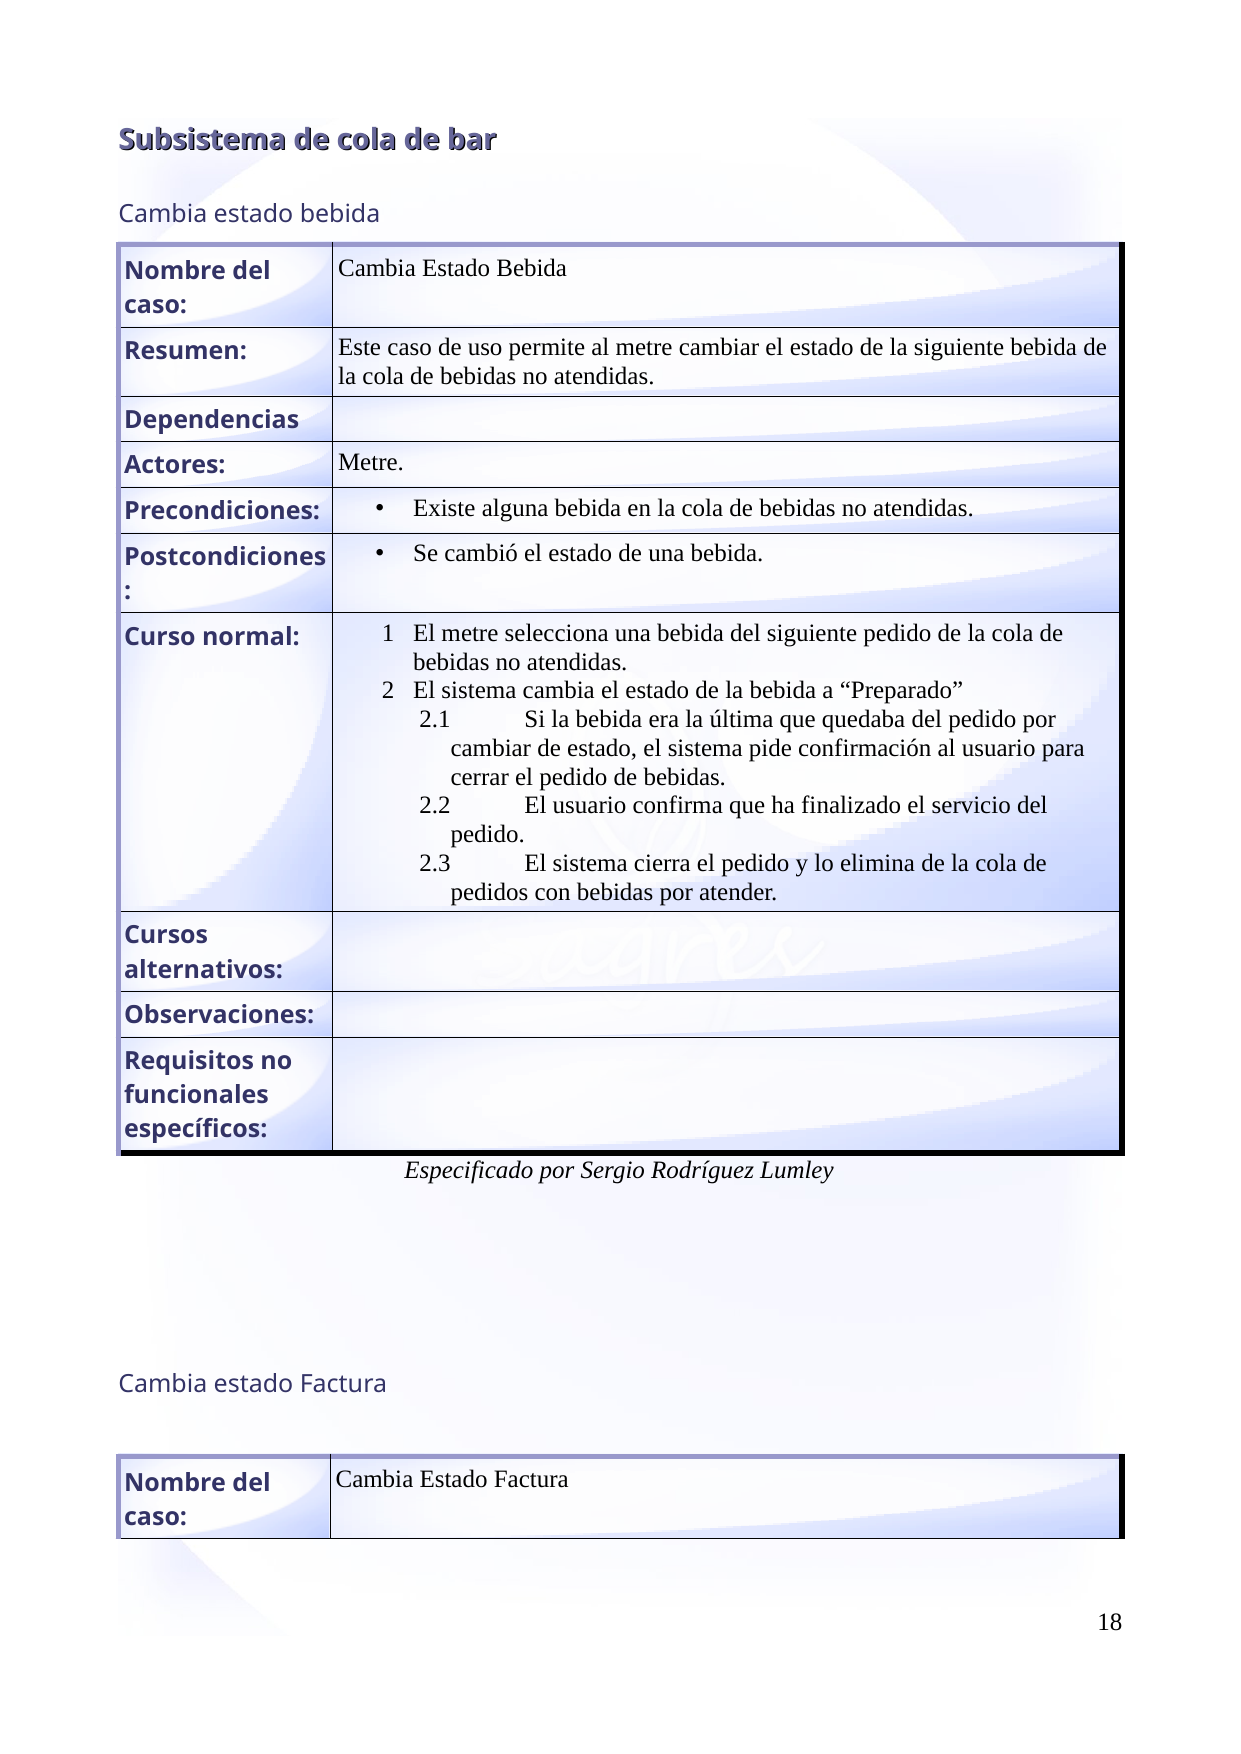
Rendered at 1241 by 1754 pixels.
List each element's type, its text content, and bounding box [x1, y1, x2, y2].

text Especificado por Sergio Rodríguez Lumley [118, 1156, 1122, 1184]
table_cell Postcondiciones: [121, 534, 332, 612]
table_header Cambia Estado Factura [331, 1459, 1119, 1538]
picture [118, 158, 1122, 195]
table_cell Precondiciones: [121, 488, 332, 533]
table_cell Se cambió el estado de una bebida. [333, 534, 1119, 612]
table_header Nombre del caso: [121, 1459, 330, 1538]
subtitle Subsistema de cola de bar [118, 118, 1122, 158]
picture [118, 1539, 1122, 1636]
picture [118, 1400, 1122, 1454]
table_cell [333, 992, 1119, 1037]
table_cell [333, 397, 1119, 441]
table_cell Cursos alternativos: [121, 912, 332, 991]
table_cell [333, 912, 1119, 991]
table_cell Requisitos no funcionales específicos: [121, 1038, 332, 1150]
subtitle Cambia estado Factura [118, 1366, 1122, 1400]
table_header Cambia Estado Bebida [333, 247, 1119, 327]
table_cell Existe alguna bebida en la cola de bebidas no atendidas. [333, 488, 1119, 533]
table_header Nombre del caso: [121, 247, 332, 327]
table_cell El metre selecciona una bebida del siguiente pedido de la cola de bebidas no atendidas. El sistema cambia el estado de la bebida a “Preparado” Si la bebida era la última que quedaba del pedido por cambiar de estado, el sistema pide confirmación al usuario para cerrar el pedido de bebidas. El usuario confirma que ha finalizado el servicio del pedido. El sistema cierra el pedido y lo elimina de la cola de pedidos con bebidas por atender. [333, 613, 1119, 911]
table_cell Este caso de uso permite al metre cambiar el estado de la siguiente bebida de la cola de bebidas no atendidas. [333, 328, 1119, 396]
table_cell [333, 1038, 1119, 1150]
table_cell Metre. [333, 442, 1119, 487]
table_cell Actores: [121, 442, 332, 487]
picture [118, 1184, 1122, 1366]
picture [118, 229, 1122, 242]
subtitle Cambia estado bebida [118, 195, 1122, 229]
table_cell Dependencias [121, 397, 332, 441]
table_cell Curso normal: [121, 613, 332, 911]
table_cell Resumen: [121, 328, 332, 396]
table_cell Observaciones: [121, 992, 332, 1037]
